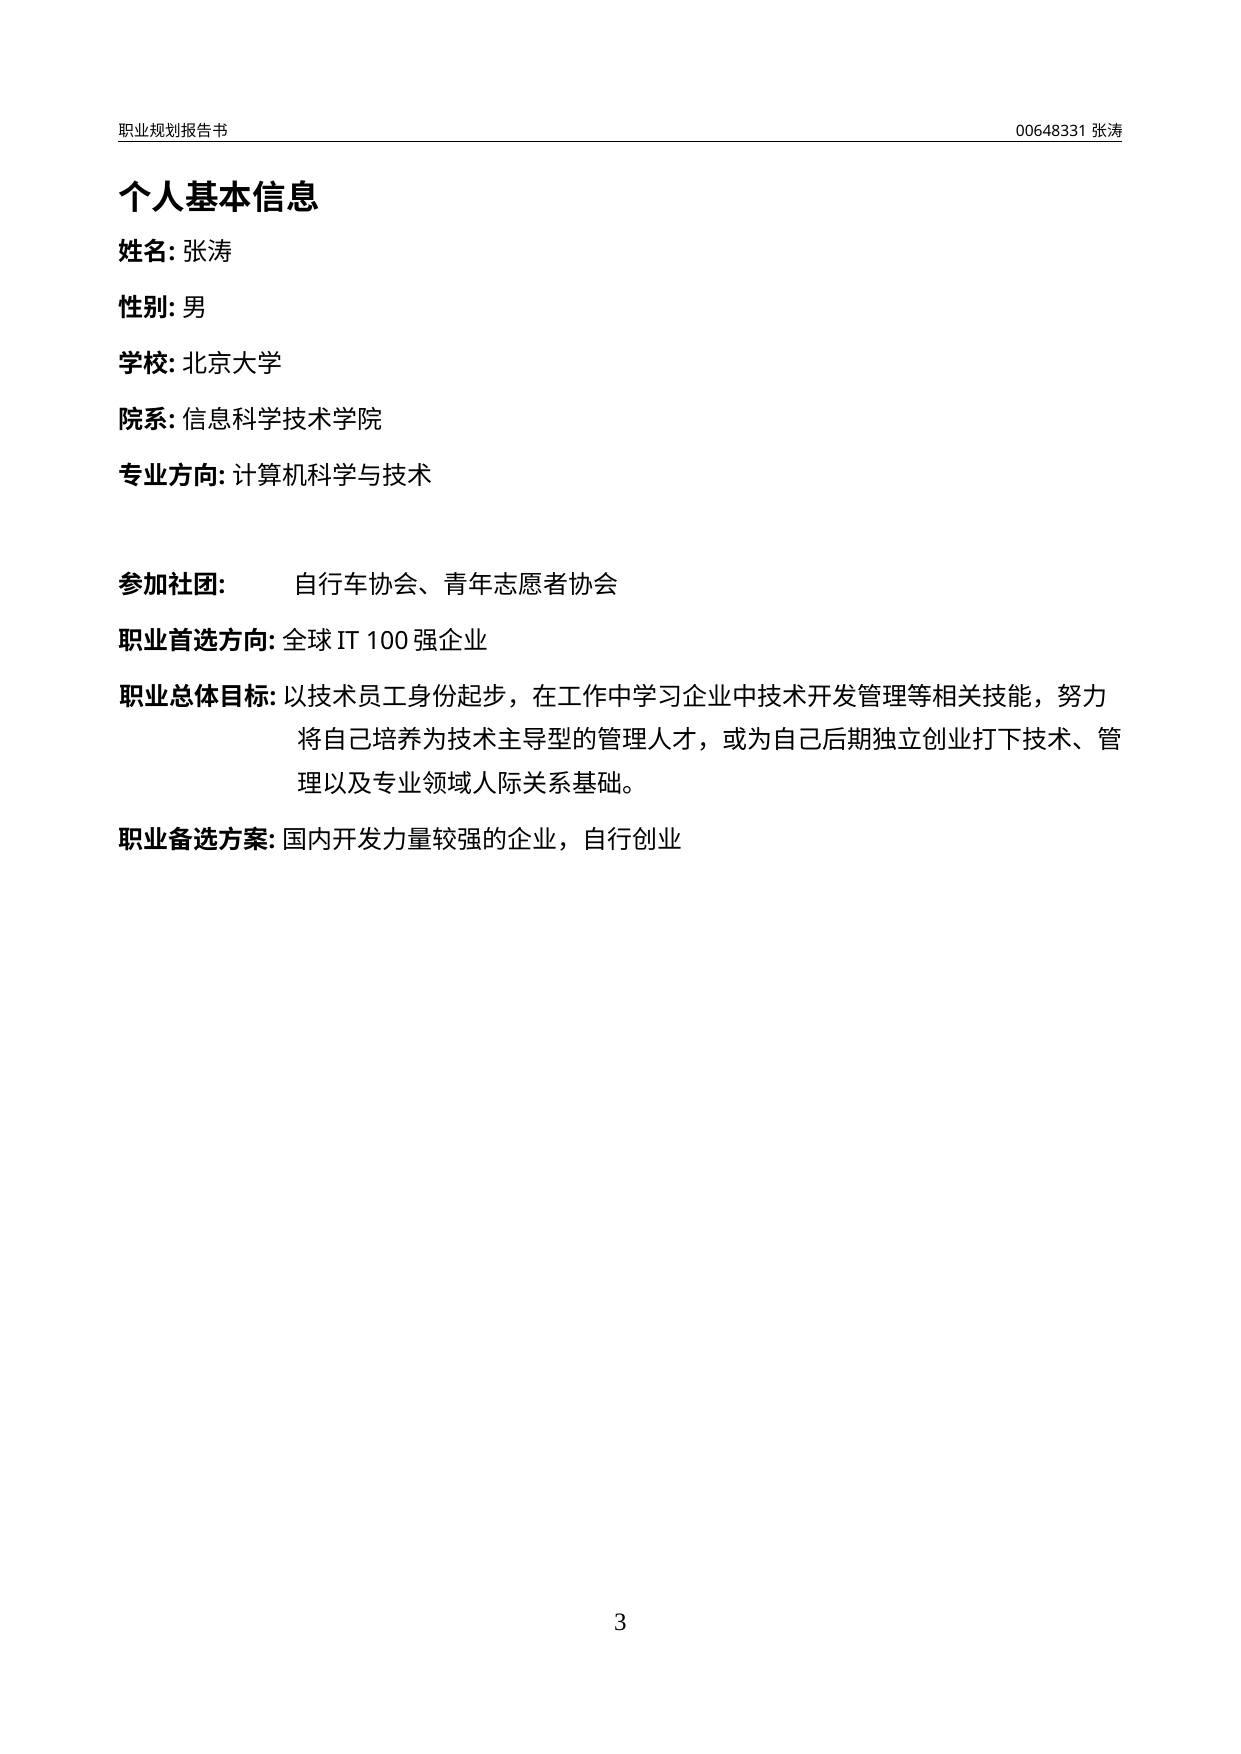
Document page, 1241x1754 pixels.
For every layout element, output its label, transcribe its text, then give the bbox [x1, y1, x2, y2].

text 姓名: 张涛 [118, 231, 1122, 268]
text 职业总体目标: 以技术员工身份起步，在工作中学习企业中技术开发管理等相关技能，努力将自己培养为技术主导型的管理人才，或为自己后期独立创业打下技术、管理以及专业领域人际关系基础。 [119, 676, 1122, 799]
text 院系: 信息科学技术学院 [118, 399, 1122, 436]
subtitle 个人基本信息 [118, 170, 1122, 219]
text 职业首选方向: 全球IT 100强企业 [118, 620, 1122, 657]
text 专业方向: 计算机科学与技术 [118, 455, 1122, 491]
text 参加社团: 自行车协会、青年志愿者协会 [118, 564, 1122, 601]
text 性别: 男 [118, 287, 1122, 324]
text 职业备选方案: 国内开发力量较强的企业，自行创业 [118, 819, 1122, 855]
text 学校: 北京大学 [118, 343, 1122, 379]
